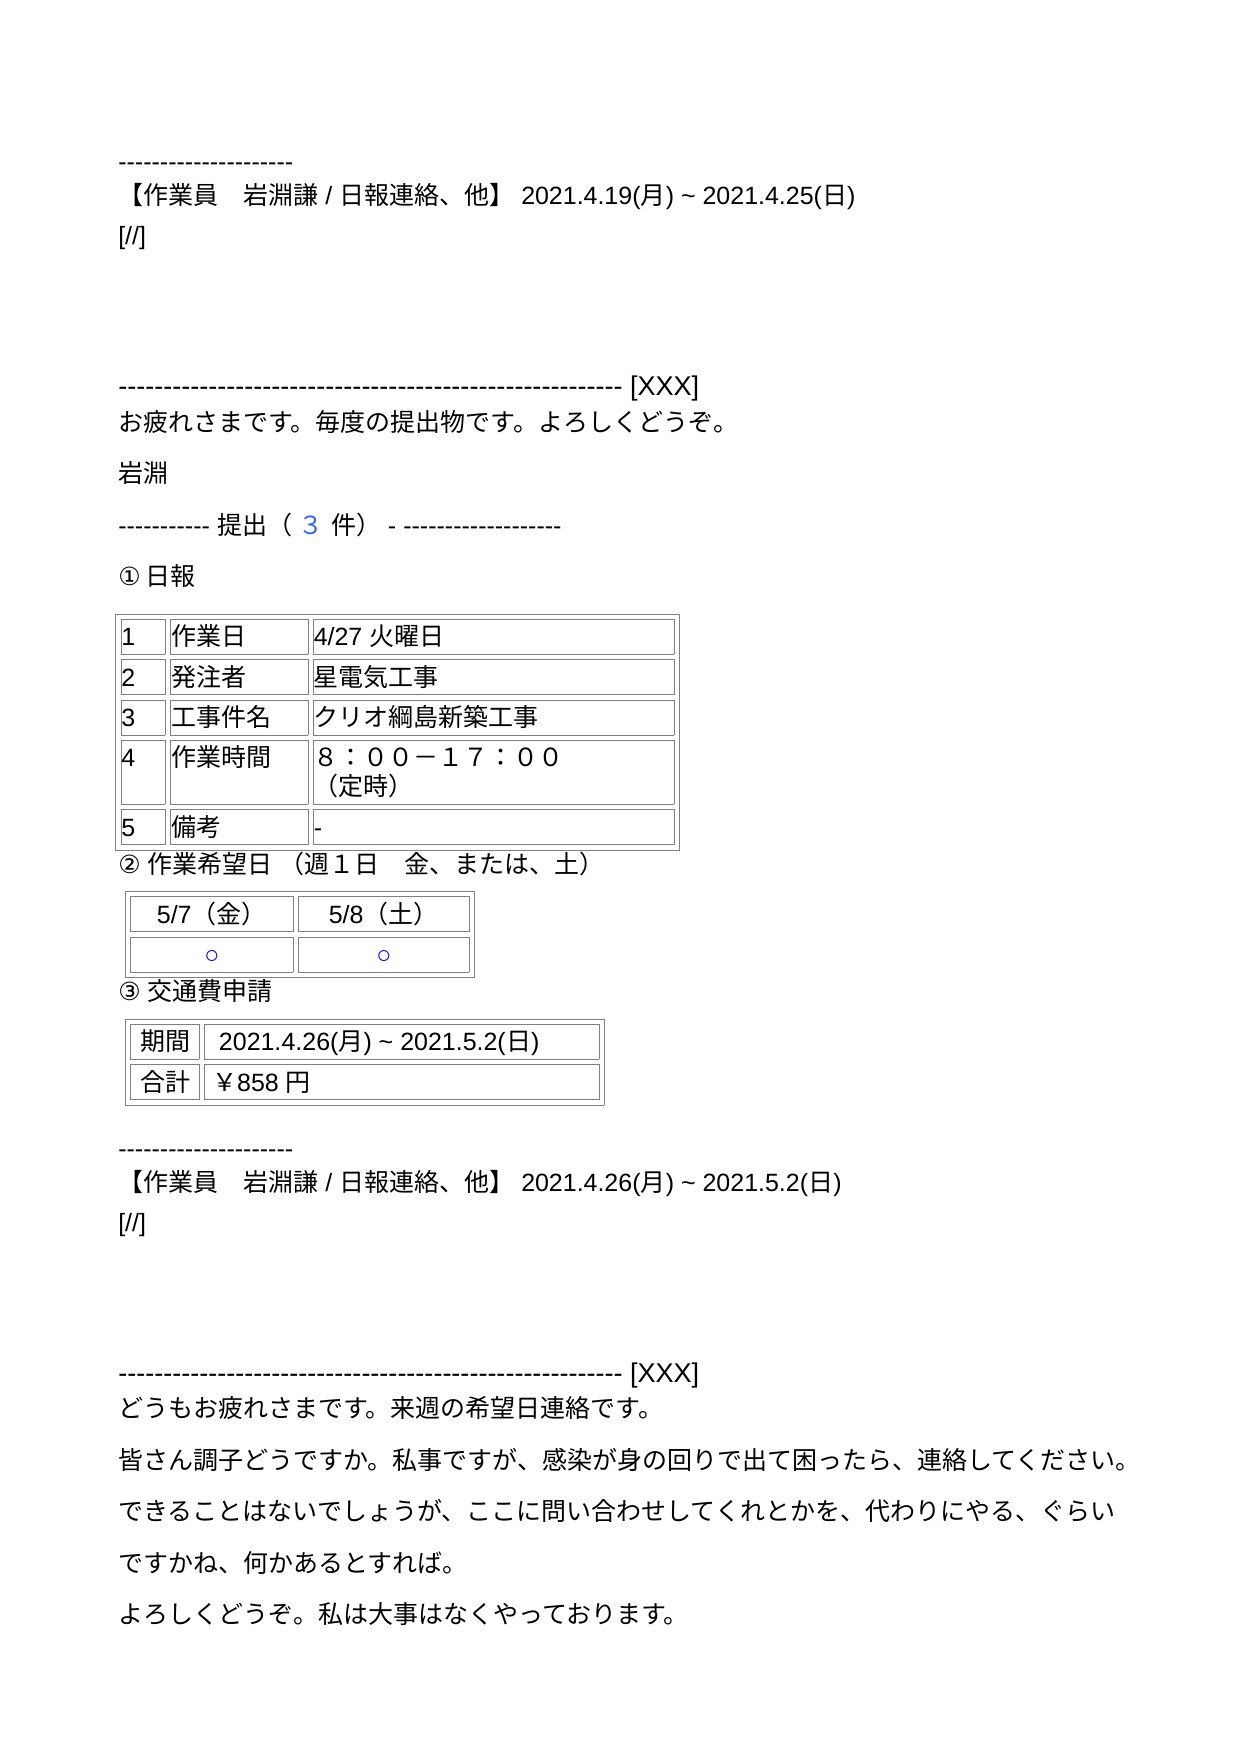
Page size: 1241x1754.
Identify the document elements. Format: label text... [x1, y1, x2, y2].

text [//] [118, 1208, 1122, 1236]
text どうもお疲れさまです。来週の希望日連絡です。 [118, 1394, 1122, 1423]
text --------------------- [118, 147, 1122, 176]
table_cell 5 [118, 804, 168, 844]
text 【作業員 岩淵謙 / 日報連絡、他】 2021.4.19(月) ~ 2021.4.25(日) [118, 181, 1122, 210]
table_header 1 [118, 615, 168, 654]
table_cell 2 [118, 654, 168, 694]
table_cell クリオ綱島新築工事 [310, 694, 677, 735]
text 【作業員 岩淵謙 / 日報連絡、他】 2021.4.26(月) ~ 2021.5.2(日) [118, 1168, 1122, 1197]
table_cell 合計 [128, 1059, 202, 1099]
text -------------------------------------------------------- [XXX] [118, 370, 1122, 401]
text お疲れさまです。毎度の提出物です。よろしくどうぞ。 [118, 408, 1122, 436]
table_header 4/27 火曜日 [310, 615, 677, 654]
table_cell 星電気工事 [310, 654, 677, 694]
table_cell ○ [296, 931, 471, 972]
table_header 作業日 [168, 615, 310, 654]
table_cell - [310, 804, 677, 844]
text ③ 交通費申請 [118, 977, 1122, 1006]
text ② 作業希望日 （週１日 金、または、土） [118, 850, 1122, 878]
table_header 5/8（土） [296, 892, 471, 931]
table_header 5/7（金） [128, 892, 296, 931]
table_cell 3 [118, 694, 168, 735]
text 皆さん調子どうですか。私事ですが、感染が身の回りで出て困ったら、連絡してください。できることはないでしょうが、ここに問い合わせしてくれとかを、代わりにやる、ぐらいですかね、何かあるとすれば。 [118, 1446, 1122, 1577]
table_cell 工事件名 [168, 694, 310, 735]
text 岩淵 [118, 459, 1122, 488]
table_cell 作業時間 [168, 735, 310, 804]
text よろしくどうぞ。私は大事はなくやっております。 [118, 1600, 1122, 1629]
table_cell 4 [118, 735, 168, 804]
table_cell ○ [128, 931, 296, 972]
table_header 2021.4.26(月) ~ 2021.5.2(日) [202, 1020, 602, 1059]
table_cell ８：００－１７：００ （定時） [310, 735, 677, 804]
text -------------------------------------------------------- [XXX] [118, 1357, 1122, 1388]
text --------------------- [118, 1133, 1122, 1162]
table_cell ￥858 円 [202, 1059, 602, 1099]
text ----------- 提出（ ３ 件） - ------------------- [118, 511, 1122, 539]
table_cell 備考 [168, 804, 310, 844]
table_header 期間 [128, 1020, 202, 1059]
text ①日報 [118, 562, 1122, 591]
text [//] [118, 221, 1122, 250]
table_cell 発注者 [168, 654, 310, 694]
table_cell - [314, 810, 674, 844]
